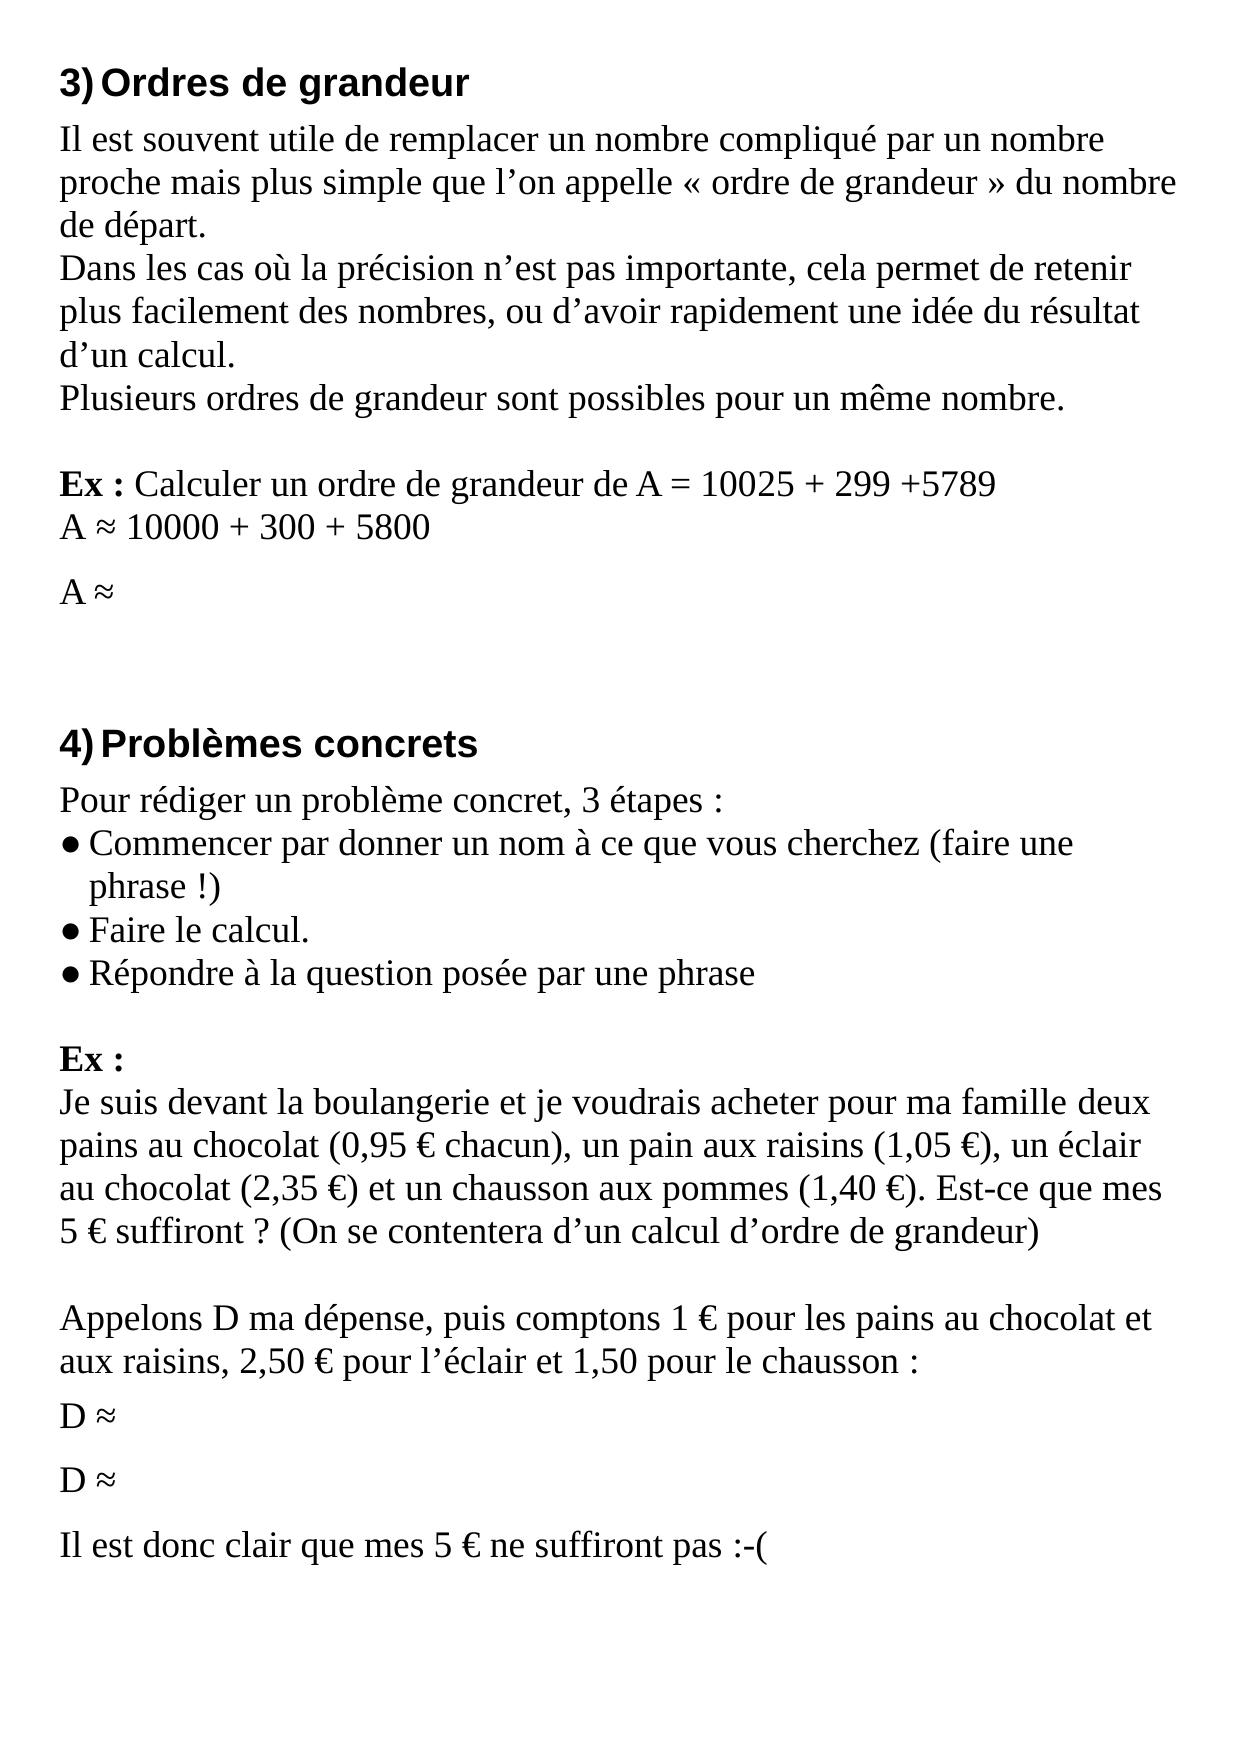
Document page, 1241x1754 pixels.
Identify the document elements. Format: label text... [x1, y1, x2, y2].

text Dans les cas où la précision n’est pas importante, cela permet de retenir plus facilement des nombres, ou d’avoir rapidement une idée du résultat d’un calcul. [59, 246, 1181, 375]
text Appelons D ma dépense, puis comptons 1 € pour les pains au chocolat et aux raisins, 2,50 € pour l’éclair et 1,50 pour le chausson : [59, 1295, 1181, 1381]
text Il est donc clair que mes 5 € ne suffiront pas :-( [59, 1522, 1181, 1566]
text Ex : [59, 1036, 1181, 1079]
text D ≈ [59, 1393, 1181, 1436]
list Commencer par donner un nom à ce que vous cherchez (faire une phrase !) [59, 821, 1181, 907]
list Répondre à la question posée par une phrase [59, 950, 1181, 993]
text Ex : Calculer un ordre de grandeur de A = 10025 + 299 +5789 [59, 461, 1181, 504]
text A ≈ [59, 569, 1181, 612]
text Il est souvent utile de remplacer un nombre compliqué par un nombre proche mais plus simple que l’on appelle « ordre de grandeur » du nombre de départ. [59, 116, 1181, 246]
list Ordres de grandeur [59, 59, 1181, 105]
list Faire le calcul. [59, 907, 1181, 950]
list Problèmes concrets [59, 720, 1181, 766]
text A ≈ 10000 + 300 + 5800 [59, 504, 1181, 548]
text Je suis devant la boulangerie et je voudrais acheter pour ma famille deux pains au chocolat (0,95 € chacun), un pain aux raisins (1,05 €), un éclair au chocolat (2,35 €) et un chausson aux pommes (1,40 €). Est-ce que mes 5 € suffiront ? (On se contentera d’un calcul d’ordre de grandeur) [59, 1079, 1181, 1252]
text D ≈ [59, 1458, 1181, 1501]
text Plusieurs ordres de grandeur sont possibles pour un même nombre. [59, 375, 1181, 418]
text Pour rédiger un problème concret, 3 étapes : [59, 778, 1181, 821]
